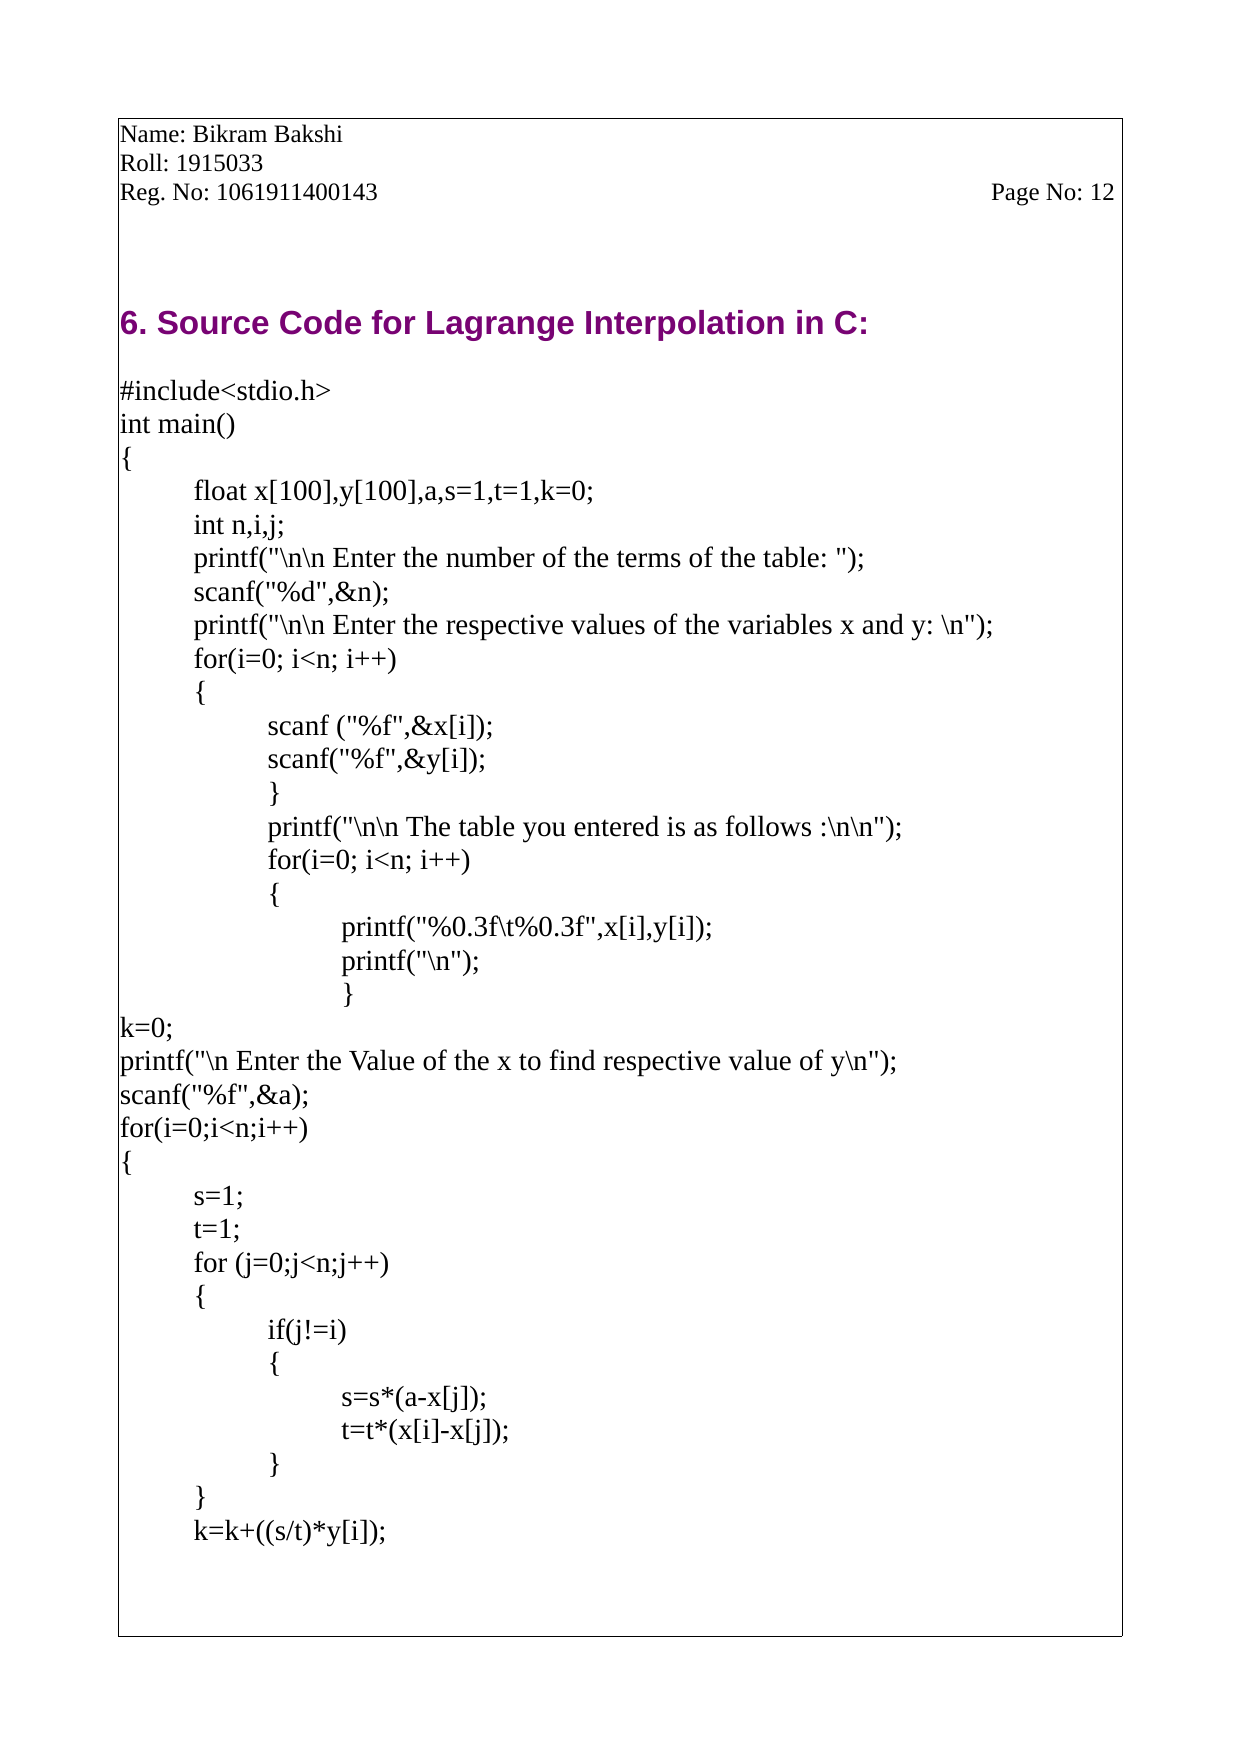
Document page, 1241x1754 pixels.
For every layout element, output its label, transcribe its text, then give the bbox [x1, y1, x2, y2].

text printf("\n\n Enter the number of the terms of the table: "); [119, 540, 1121, 574]
text } [119, 976, 1121, 1010]
text } [119, 775, 1121, 809]
text float x[100],y[100],a,s=1,t=1,k=0; [119, 473, 1121, 507]
text { [119, 674, 1121, 708]
text printf("\n"); [119, 943, 1121, 976]
text for(i=0;i<n;i++) [119, 1111, 1121, 1144]
text printf("\n Enter the Value of the x to find respective value of y\n"); [119, 1043, 1121, 1077]
text t=1; [119, 1211, 1121, 1245]
text scanf("%f",&a); [119, 1077, 1121, 1111]
text s=s*(a-x[j]); [119, 1379, 1121, 1412]
text k=k+((s/t)*y[i]); [119, 1513, 1121, 1547]
text { [119, 1278, 1121, 1312]
text printf("%0.3f\t%0.3f",x[i],y[i]); [119, 909, 1121, 943]
text { [119, 876, 1121, 909]
text } [119, 1446, 1121, 1479]
text { [119, 1144, 1121, 1178]
text scanf ("%f",&x[i]); [119, 708, 1121, 742]
text { [119, 1345, 1121, 1379]
text for(i=0; i<n; i++) [119, 641, 1121, 674]
text scanf("%f",&y[i]); [119, 742, 1121, 775]
text for(i=0; i<n; i++) [119, 842, 1121, 876]
text for (j=0;j<n;j++) [119, 1245, 1121, 1278]
text k=0; [119, 1010, 1121, 1043]
text int main() [119, 406, 1121, 440]
text #include<stdio.h> [119, 373, 1121, 406]
text printf("\n\n Enter the respective values of the variables x and y: \n"); [119, 607, 1121, 641]
text printf("\n\n The table you entered is as follows :\n\n"); [119, 809, 1121, 842]
text scanf("%d",&n); [119, 574, 1121, 607]
text int n,i,j; [119, 507, 1121, 540]
text } [119, 1479, 1121, 1513]
subtitle 6. Source Code for Lagrange Interpolation in C: [119, 282, 1121, 341]
text s=1; [119, 1178, 1121, 1211]
text if(j!=i) [119, 1312, 1121, 1345]
text { [119, 440, 1121, 473]
text t=t*(x[i]-x[j]); [119, 1412, 1121, 1446]
